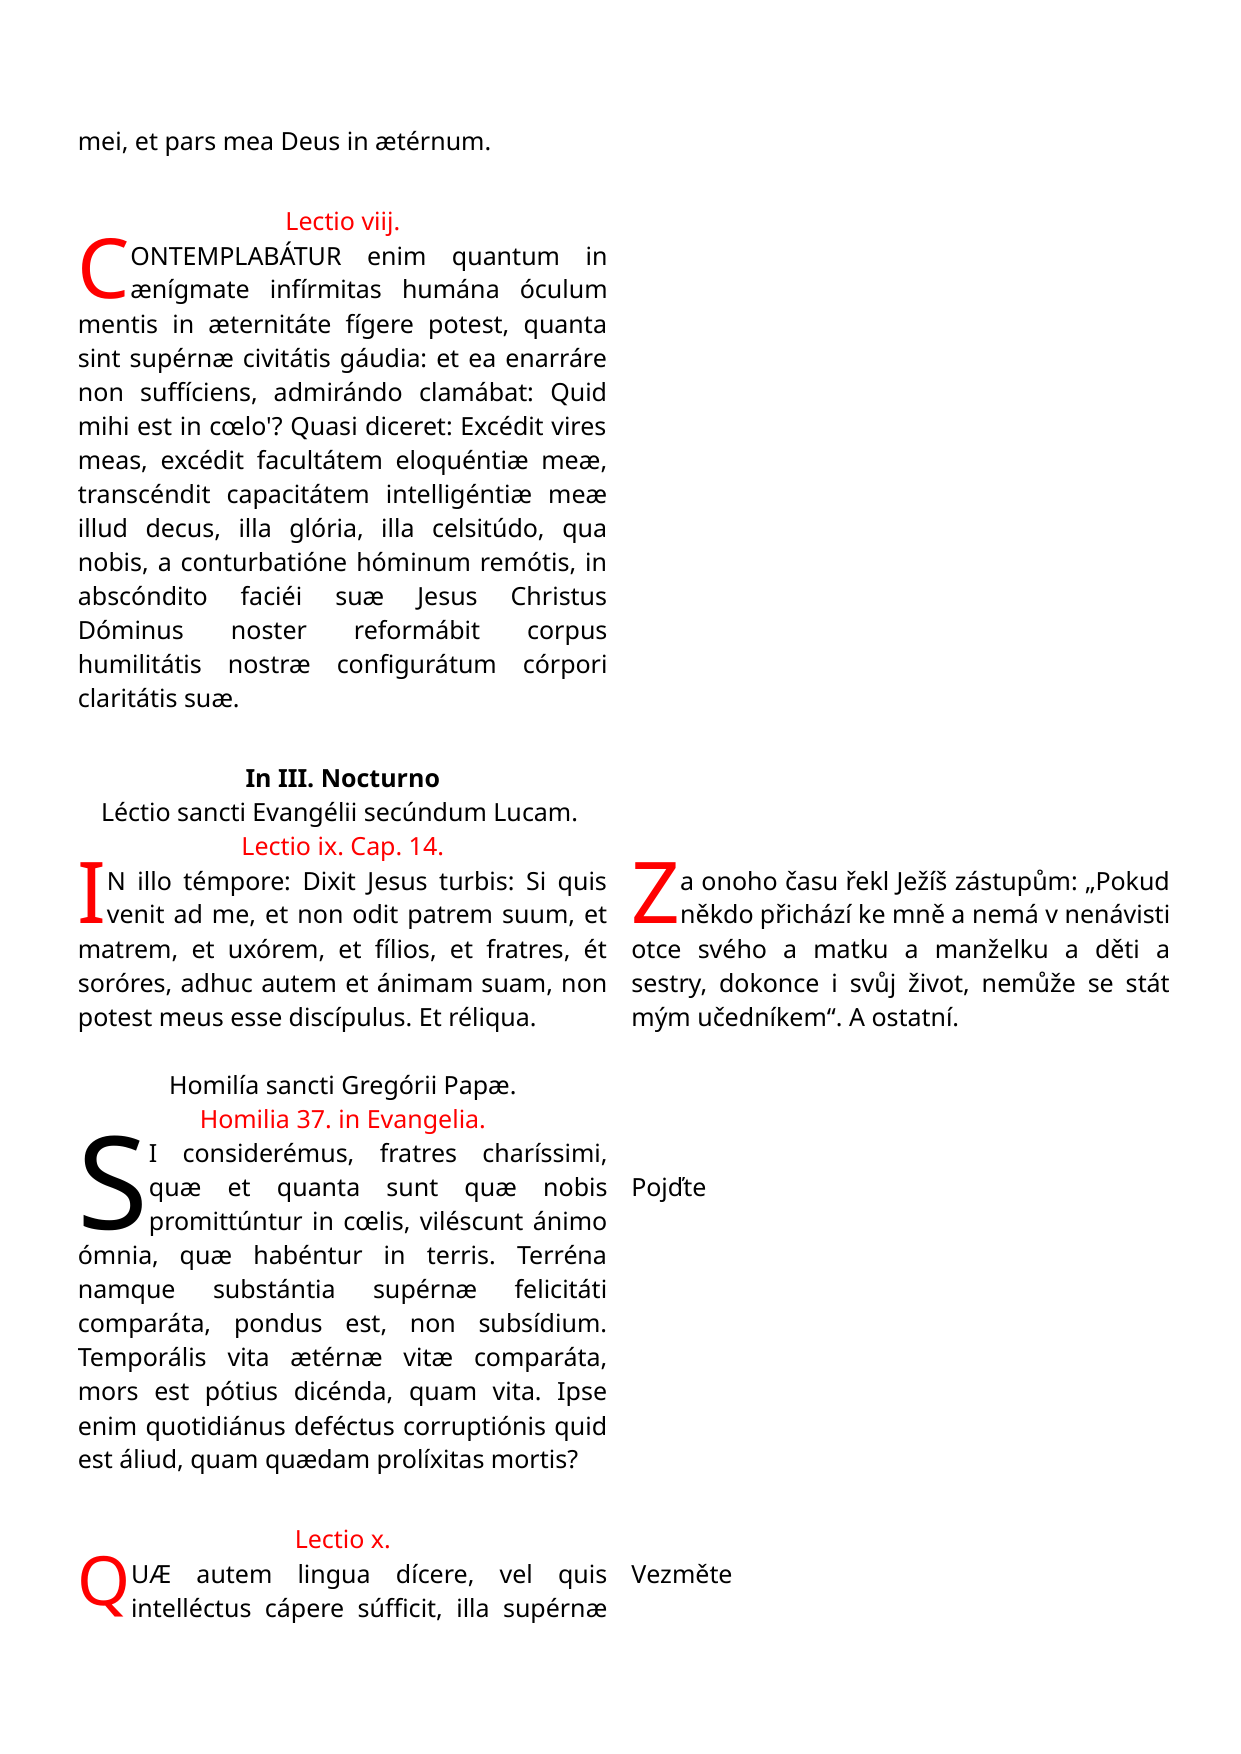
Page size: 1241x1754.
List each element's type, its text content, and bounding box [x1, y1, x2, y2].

table_cell In III. Nocturno Léctio sancti Evangélii secúndum Lucam. Lectio ix. Cap. 14. IN illo témpore: Dixit Jesus turbis: Si quis venit ad me, et non odit patrem suum, et matrem, et uxórem, et fílios, et fratres, ét soróres, adhuc autem et ánimam suam, non potest meus esse discípulus. Et réliqua. Homilía sancti Gregórii Papæ. Homilia 37. in Evangelia. SI considerémus, fratres charíssimi, quæ et quanta sunt quæ nobis promittúntur in cœlis, viléscunt ánimo ómnia‚ quæ habéntur in terris. Terréna namque substántia supérnæ felicitáti comparáta, pondus est, non subsídium. Temporális vita ætérnæ vitæ comparáta, mors est pótius dicénda, quam vita. Ipse enim quotidiánus deféctus corruptiónis quid est áliud, quam quædam prolíxitas mortis? [66, 755, 619, 1516]
table_cell Lectio x. QUÆ autem lingua dícere, vel quis intelléctus cápere súfficit, illa supérnæ [66, 1516, 619, 1630]
table_cell mei, et pars mea Deus in ætérnum. [66, 118, 619, 198]
table_cell Vezměte [619, 1516, 1182, 1630]
table_cell [619, 198, 1182, 755]
table_cell Lectio viij. CONTEMPLABÁTUR enim quantum in ænígmate infírmitas humána óculum mentis in æternitáte fígere potest, quanta sint supérnæ civitátis gáudia: et ea enarráre non suffíciens‚ admirándo clamábat: Quid mihi est in cœlo'? Quasi diceret: Excédit vires meas, excédit facultátem eloquéntiæ meæ, transcéndit capacitátem intelligéntiæ meæ illud decus, illa glória, illa celsitúdo, qua nobis, a conturbatióne hóminum remótis, in abscóndito faciéi suæ Jesus Christus Dóminus noster reformábit corpus humilitátis nostræ configurátum córpori claritátis suæ. [66, 198, 619, 755]
table_cell [619, 118, 1182, 198]
table_cell Za onoho času řekl Ježíš zástupům: „Pokud někdo přichází ke mně a nemá v nenávisti otce svého a matku a manželku a děti a sestry, dokonce i svůj život, nemůže se stát mým učedníkem“. A ostatní. Pojďte [619, 755, 1182, 1516]
